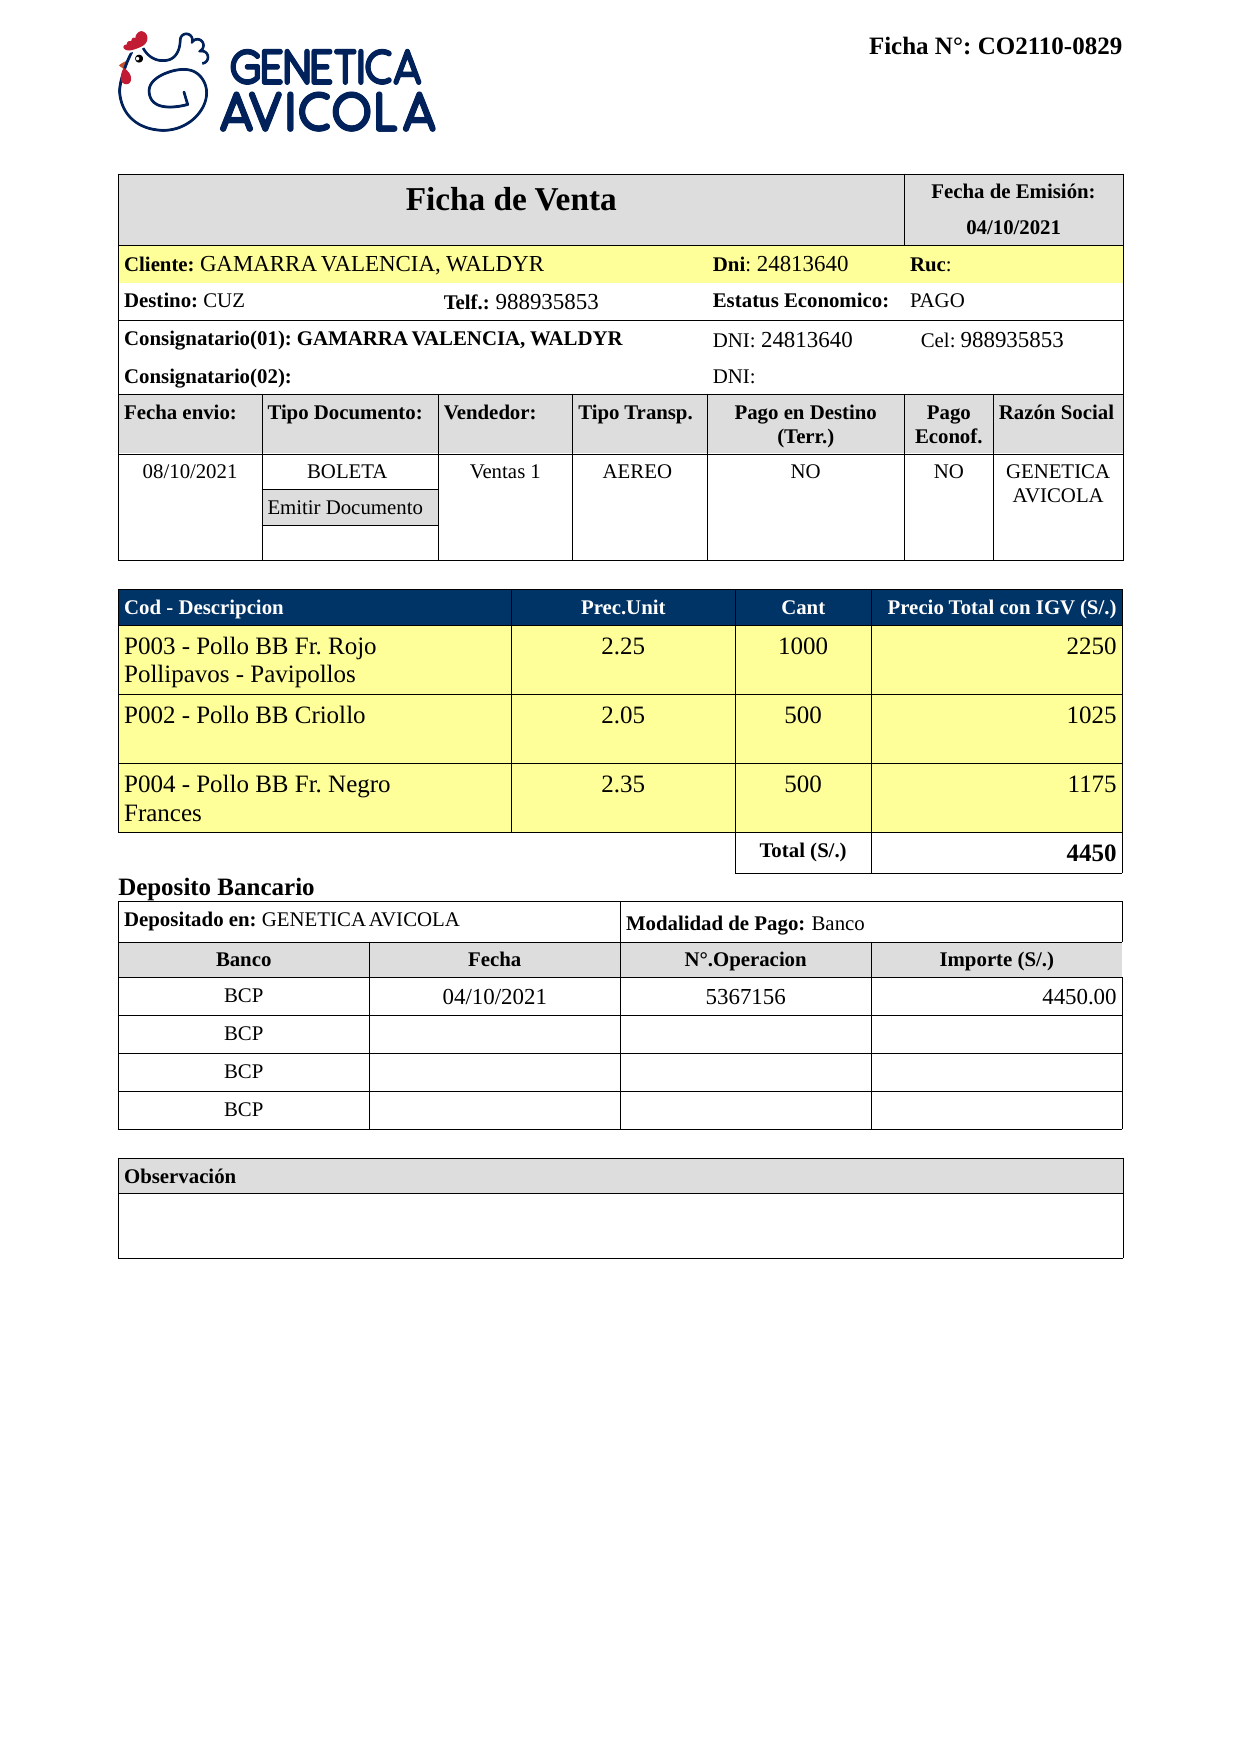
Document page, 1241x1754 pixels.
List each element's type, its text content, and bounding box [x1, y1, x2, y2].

table_header Precio Total con IGV (S/.) [872, 590, 1122, 625]
table_cell [118, 833, 511, 872]
table_cell DNI: 24813640 [707, 321, 915, 358]
table_cell 1025 [872, 695, 1122, 763]
table_cell 500 [736, 764, 871, 832]
table_cell P004 - Pollo BB Fr. Negro Frances [119, 764, 511, 832]
table_cell P003 - Pollo BB Fr. Rojo Pollipavos - Pavipollos [119, 626, 511, 694]
table_cell 2.35 [512, 764, 735, 832]
table_header Cod - Descripcion [119, 590, 511, 625]
table_cell Consignatario(02): [119, 358, 707, 394]
table_cell Ventas 1 [439, 455, 572, 560]
table_cell 4450 [872, 833, 1122, 872]
table_cell 04/10/2021 [370, 978, 620, 1015]
table_cell 2.05 [512, 695, 735, 763]
table_cell 500 [736, 695, 871, 763]
table_cell [621, 1054, 871, 1091]
table_cell Cel: 988935853 [915, 321, 1123, 358]
picture [118, 31, 436, 132]
table_cell [872, 1054, 1122, 1091]
table_cell Consignatario(01): GAMARRA VALENCIA, WALDYR [119, 321, 707, 358]
table_header Depositado en: GENETICA AVICOLA [119, 902, 620, 942]
table_cell N°.Operacion [621, 943, 871, 977]
table_cell Importe (S/.) [872, 943, 1122, 977]
table_cell [263, 526, 438, 560]
table_cell DNI: [707, 358, 1123, 394]
table_cell [370, 1092, 620, 1129]
table_cell P002 - Pollo BB Criollo [119, 695, 511, 763]
table_cell PAGO [904, 283, 1123, 320]
table_cell BCP [119, 1092, 369, 1129]
table_cell BCP [119, 978, 369, 1015]
table_cell BOLETA [263, 455, 438, 489]
table_cell BCP [119, 1016, 369, 1053]
table_header Cant [736, 590, 871, 625]
table_cell Pago Econof. [905, 395, 993, 453]
table_cell 1175 [872, 764, 1122, 832]
table_cell 1000 [736, 626, 871, 694]
table_cell [511, 833, 735, 872]
table_cell Banco [119, 943, 369, 977]
table_cell [370, 1054, 620, 1091]
table_cell Emitir Documento [263, 490, 438, 525]
table_cell [621, 1016, 871, 1053]
table_cell Pago en Destino (Terr.) [708, 395, 904, 453]
table_cell 2250 [872, 626, 1122, 694]
table_cell Telf.: 988935853 [438, 283, 707, 320]
table_cell Total (S/.) [736, 833, 871, 872]
table_cell 5367156 [621, 978, 871, 1015]
table_cell Vendedor: [439, 395, 572, 453]
table_cell NO [905, 455, 993, 560]
table_cell Tipo Documento: [263, 395, 438, 453]
table_cell [872, 1092, 1122, 1129]
table_cell NO [708, 455, 904, 560]
table_cell Razón Social [994, 395, 1123, 453]
table_cell 08/10/2021 [119, 455, 262, 560]
table_cell 2.25 [512, 626, 735, 694]
table_cell Tipo Transp. [573, 395, 707, 453]
table_cell Cliente: GAMARRA VALENCIA, WALDYR [119, 246, 707, 283]
table_cell GENETICA AVICOLA [994, 455, 1123, 560]
table_header Ficha de Venta [119, 175, 904, 245]
table_cell Ruc: [904, 246, 1123, 283]
table_cell Dni: 24813640 [707, 246, 904, 283]
table_cell Fecha [370, 943, 620, 977]
table_cell [621, 1092, 871, 1129]
table_header Prec.Unit [512, 590, 735, 625]
table_header Fecha de Emisión: [905, 175, 1123, 209]
table_cell Fecha envio: [119, 395, 262, 453]
table_cell 4450.00 [872, 978, 1122, 1015]
table_header Modalidad de Pago: Banco [621, 902, 1122, 942]
table_header Observación [119, 1159, 1123, 1193]
table_cell [872, 1016, 1122, 1053]
table_cell Estatus Economico: [707, 283, 904, 320]
table_cell [119, 1194, 1123, 1258]
table_cell 04/10/2021 [905, 209, 1123, 245]
table_cell [370, 1016, 620, 1053]
table_cell BCP [119, 1054, 369, 1091]
table_cell Destino: CUZ [119, 283, 438, 320]
table_cell AEREO [573, 455, 707, 560]
text Deposito Bancario [118, 872, 1122, 901]
